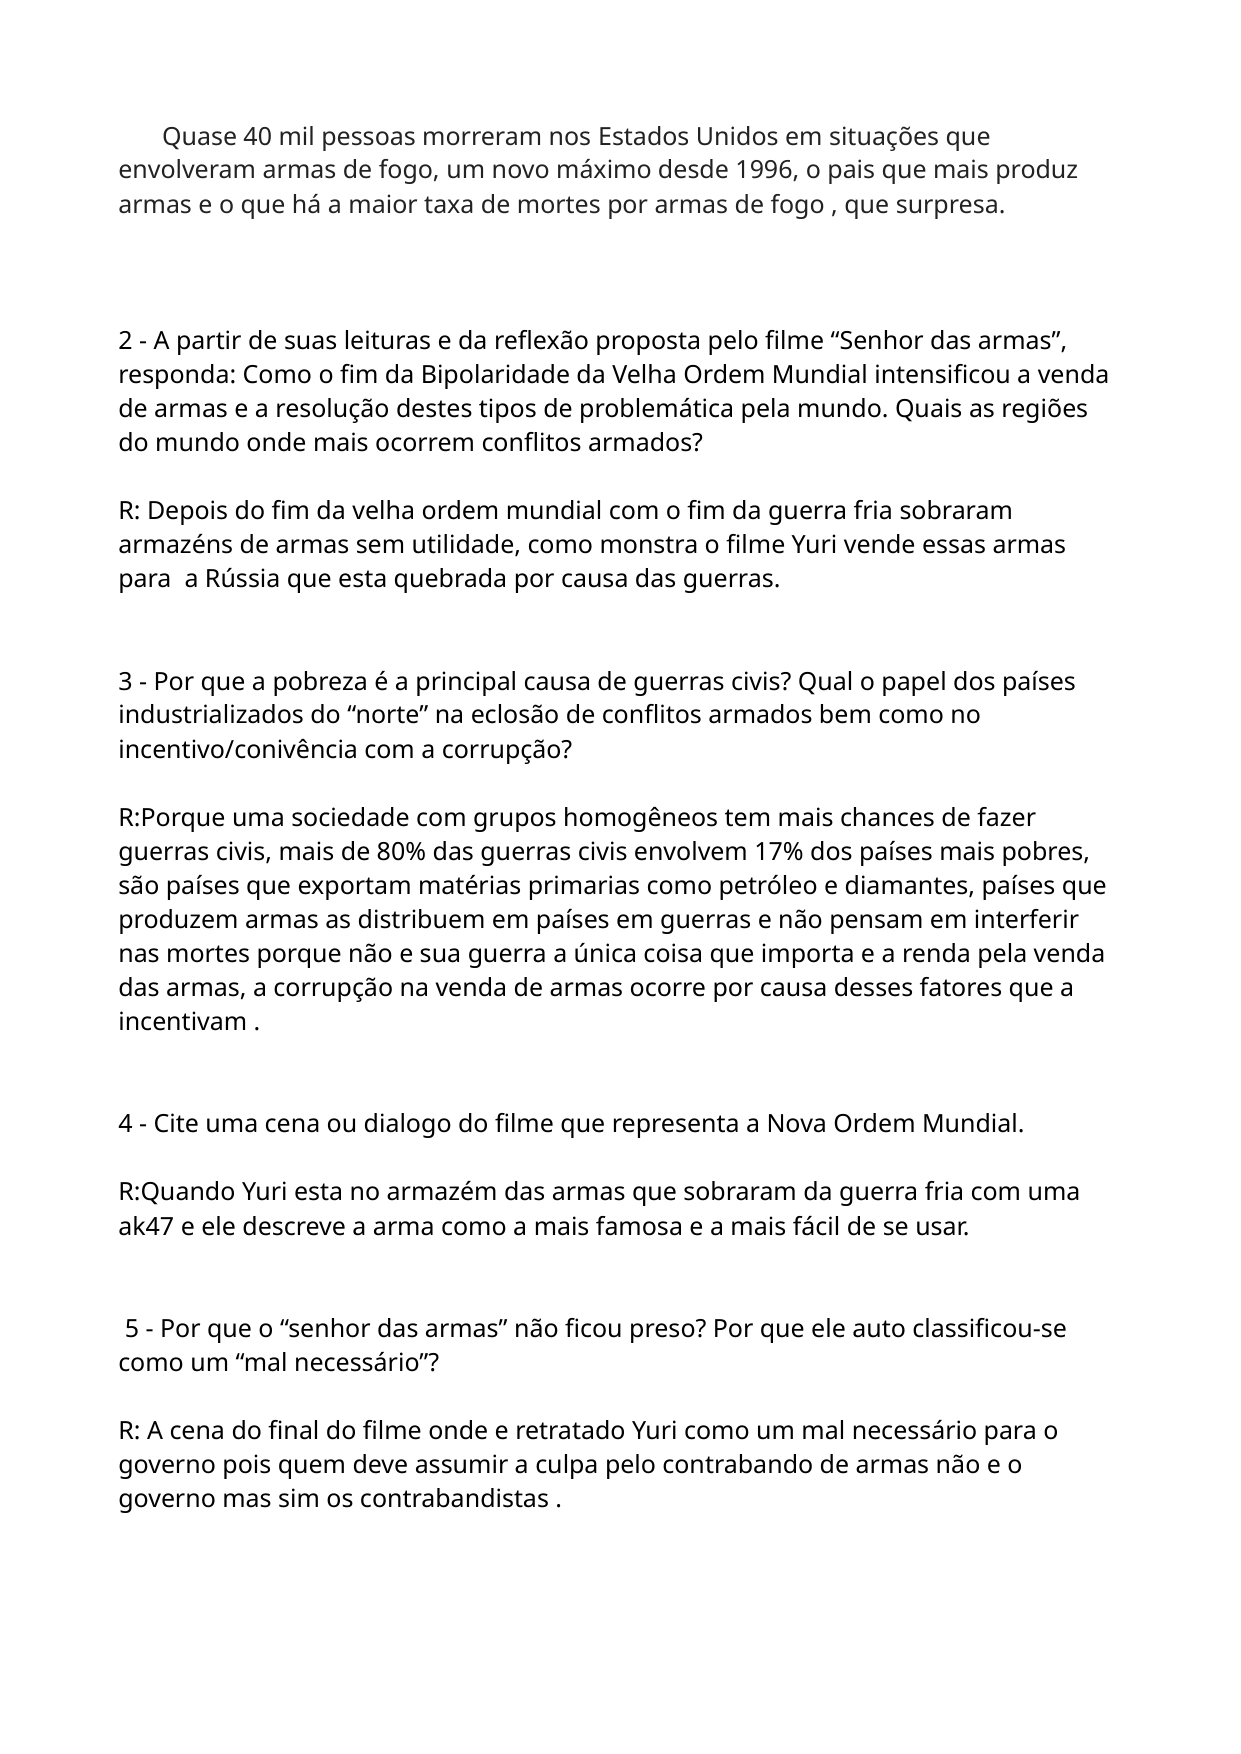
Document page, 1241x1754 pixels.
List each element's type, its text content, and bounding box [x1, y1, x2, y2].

text 3 - Por que a pobreza é a principal causa de guerras civis? Qual o papel dos países industrializados do “norte” na eclosão de conflitos armados bem como no incentivo/conivência com a corrupção? [118, 663, 1122, 765]
text 2 - A partir de suas leituras e da reflexão proposta pelo filme “Senhor das armas”, responda: Como o fim da Bipolaridade da Velha Ordem Mundial intensificou a venda de armas e a resolução destes tipos de problemática pela mundo. Quais as regiões do mundo onde mais ocorrem conflitos armados? [118, 322, 1122, 459]
text Quase 40 mil pessoas morreram nos Estados Unidos em situações que envolveram armas de fogo, um novo máximo desde 1996, o pais que mais produz armas e o que há a maior taxa de mortes por armas de fogo , que surpresa. [118, 118, 1122, 220]
text R:Porque uma sociedade com grupos homogêneos tem mais chances de fazer guerras civis, mais de 80% das guerras civis envolvem 17% dos países mais pobres, são países que exportam matérias primarias como petróleo e diamantes, países que produzem armas as distribuem em países em guerras e não pensam em interferir nas mortes porque não e sua guerra a única coisa que importa e a renda pela venda das armas, a corrupção na venda de armas ocorre por causa desses fatores que a incentivam . [118, 799, 1122, 1038]
text 4 - Cite uma cena ou dialogo do filme que representa a Nova Ordem Mundial. [118, 1106, 1122, 1140]
text R: A cena do final do filme onde e retratado Yuri como um mal necessário para o governo pois quem deve assumir a culpa pelo contrabando de armas não e o governo mas sim os contrabandistas . [118, 1412, 1122, 1515]
text 5 - Por que o “senhor das armas” não ficou preso? Por que ele auto classificou-se como um “mal necessário”? [118, 1310, 1122, 1378]
text R: Depois do fim da velha ordem mundial com o fim da guerra fria sobraram armazéns de armas sem utilidade, como monstra o filme Yuri vende essas armas para a Rússia que esta quebrada por causa das guerras. [118, 493, 1122, 595]
text R:Quando Yuri esta no armazém das armas que sobraram da guerra fria com uma ak47 e ele descreve a arma como a mais famosa e a mais fácil de se usar. [118, 1174, 1122, 1242]
